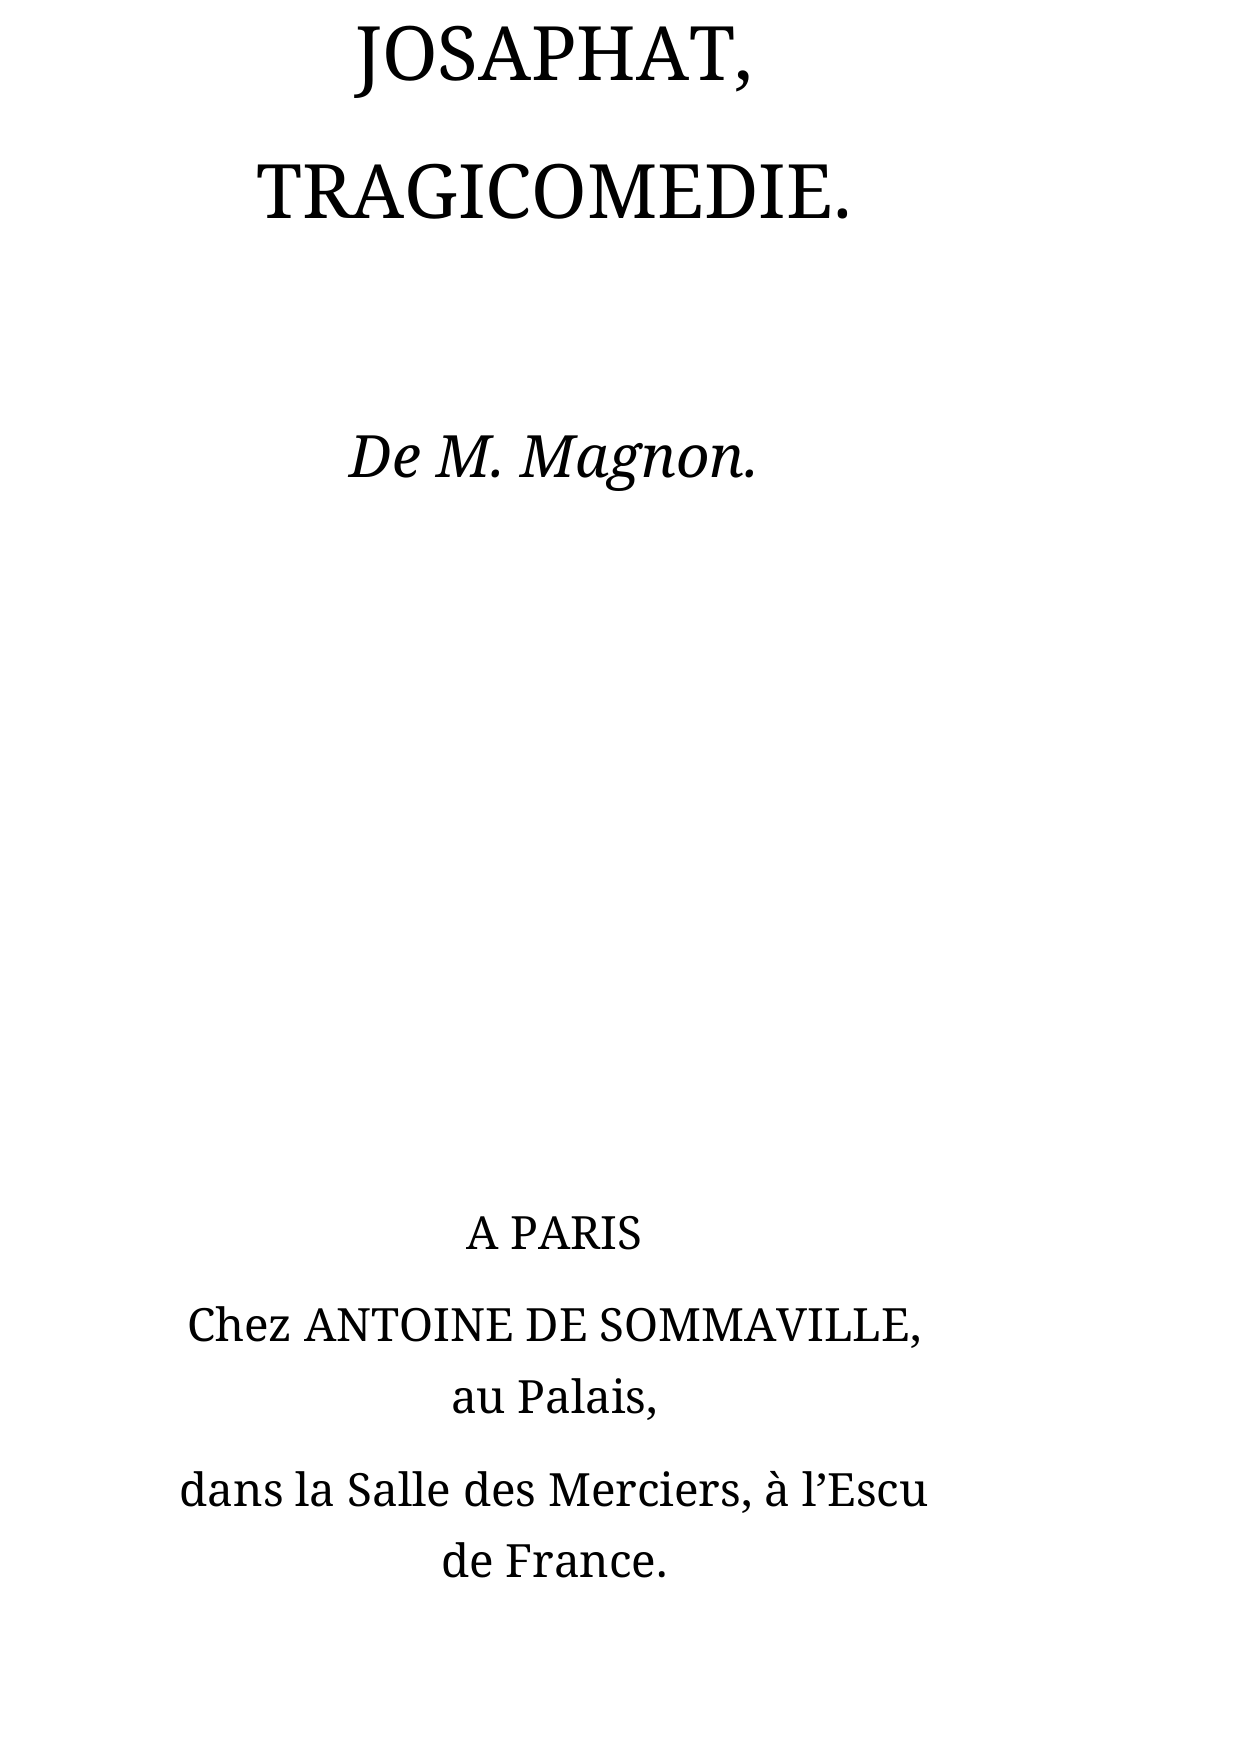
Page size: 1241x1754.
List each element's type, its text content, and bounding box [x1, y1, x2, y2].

title JOSAPHAT, [148, 0, 961, 102]
text A PARIS [148, 1200, 961, 1263]
title TRAGICOMEDIE. [148, 138, 961, 241]
text De M. Magnon. [148, 415, 961, 494]
text dans la Salle des Merciers, à l’Escu de France. [148, 1457, 961, 1591]
text Chez ANTOINE DE SOMMAVILLE, au Palais, [148, 1293, 961, 1427]
